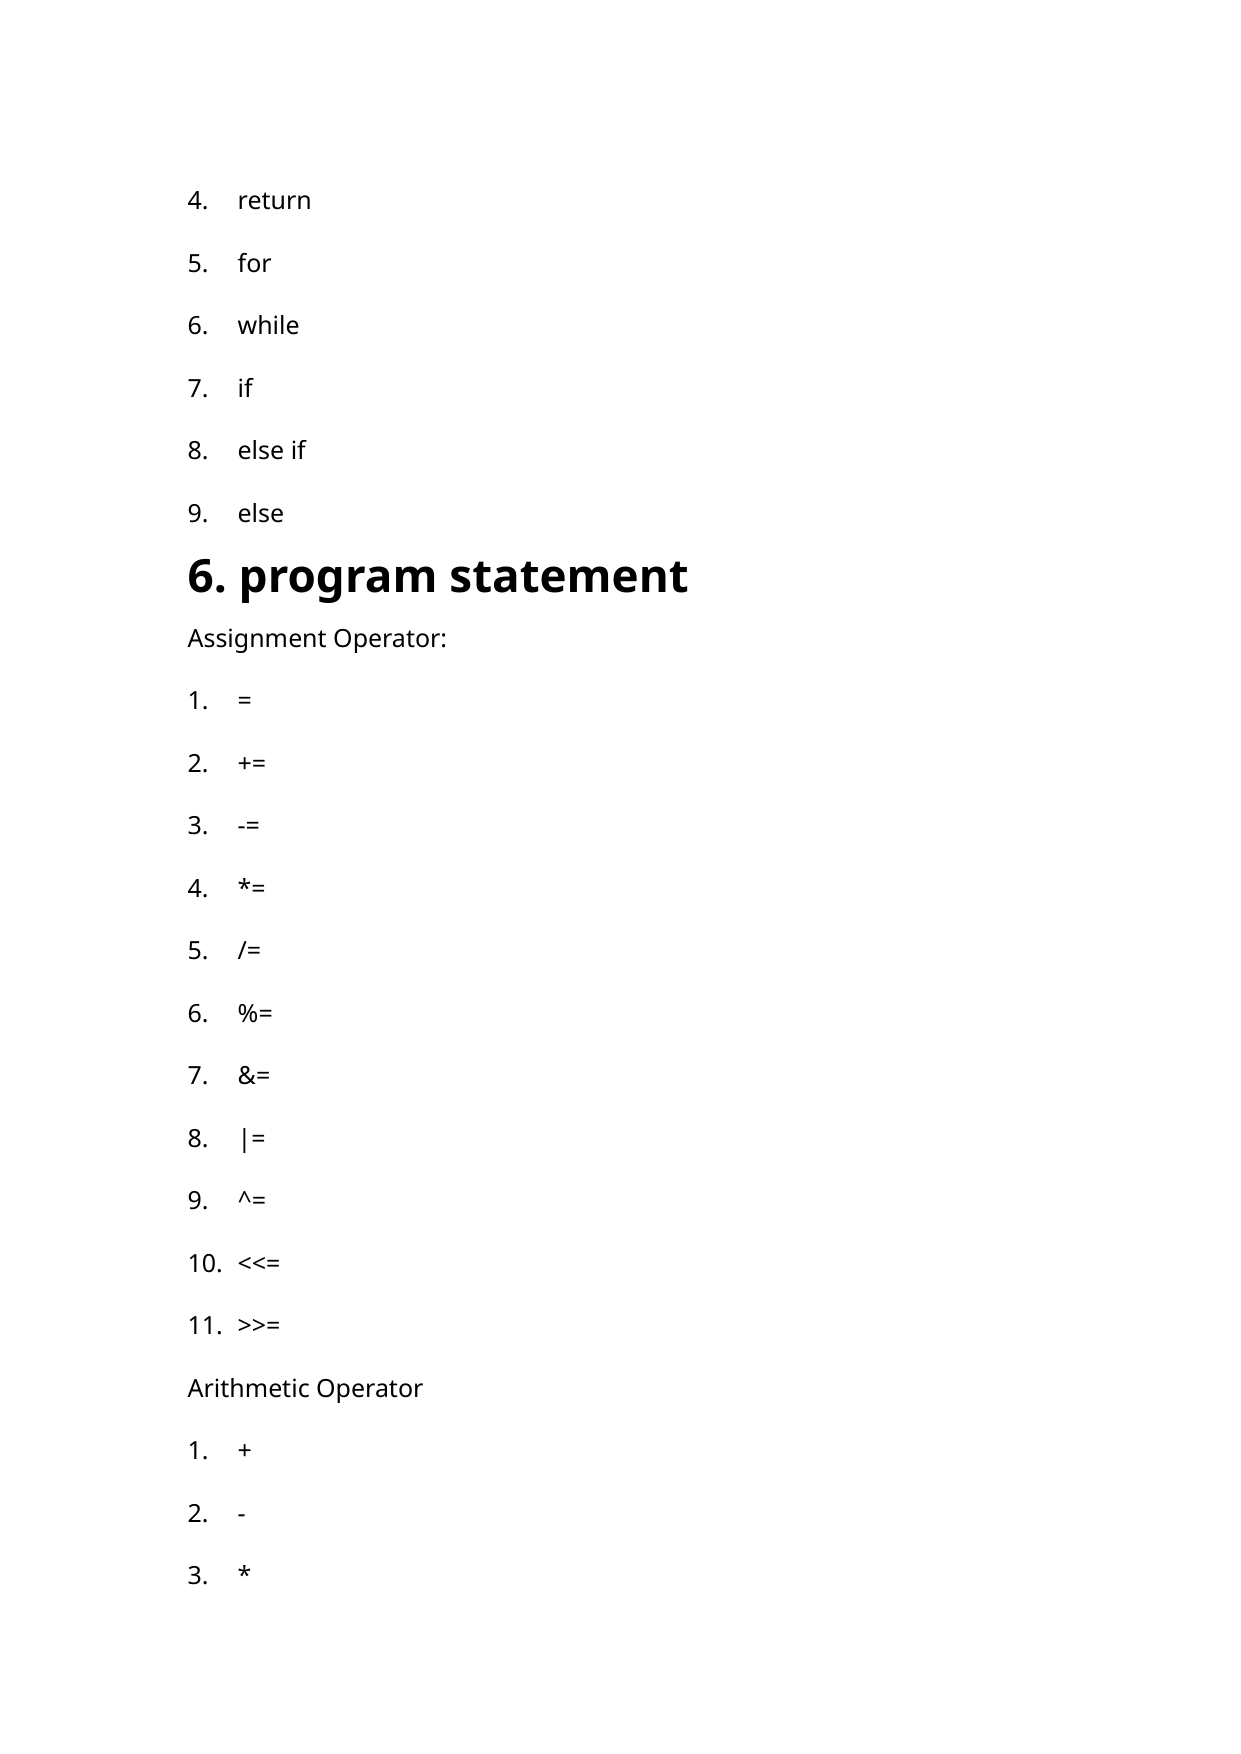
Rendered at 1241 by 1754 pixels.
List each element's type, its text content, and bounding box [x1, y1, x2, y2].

list * [187, 1533, 1053, 1596]
list += [187, 721, 1053, 783]
list <<= [187, 1221, 1053, 1283]
list return [187, 158, 1053, 221]
list >>= [187, 1283, 1053, 1346]
list -= [187, 783, 1053, 846]
list &= [187, 1033, 1053, 1096]
list else if [187, 408, 1053, 471]
list else [187, 471, 1053, 533]
list ^= [187, 1158, 1053, 1221]
list = [187, 658, 1053, 721]
list for [187, 221, 1053, 283]
list if [187, 346, 1053, 408]
text Assignment Operator: [187, 596, 1053, 658]
subtitle 6. program statement [187, 533, 1053, 596]
text Arithmetic Operator [187, 1346, 1053, 1408]
list + [187, 1408, 1053, 1471]
list - [187, 1471, 1053, 1533]
list %= [187, 971, 1053, 1033]
list *= [187, 846, 1053, 908]
list /= [187, 908, 1053, 971]
list while [187, 283, 1053, 346]
list |= [187, 1096, 1053, 1158]
